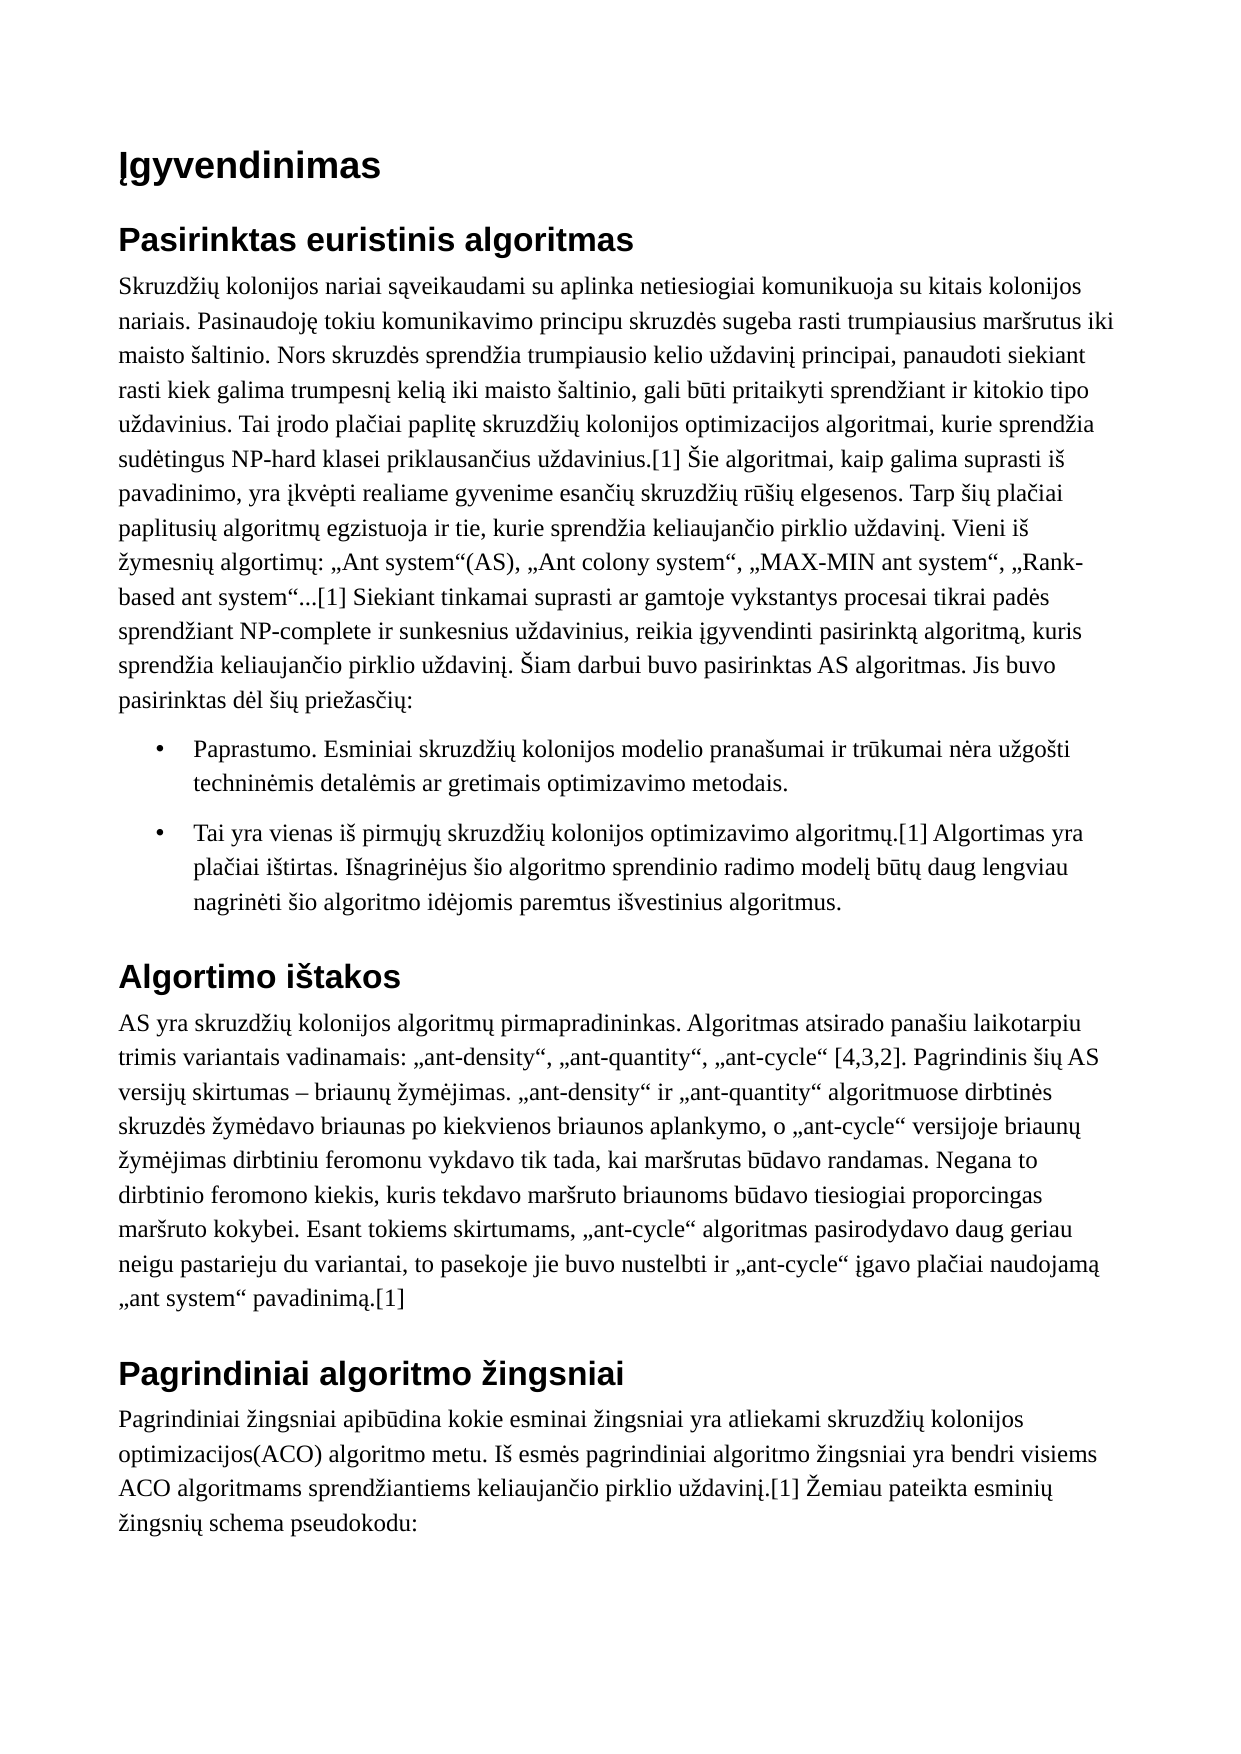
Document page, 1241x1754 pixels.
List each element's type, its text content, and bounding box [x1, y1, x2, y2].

subtitle Pagrindiniai algoritmo žingsniai [118, 1353, 1122, 1392]
text AS yra skruzdžių kolonijos algoritmų pirmapradininkas. Algoritmas atsirado panašiu laikotarpiu trimis variantais vadinamais: „ant-density“, „ant-quantity“, „ant-cycle“ [4,3,2]. Pagrindinis šių AS versijų skirtumas – briaunų žymėjimas. „ant-density“ ir „ant-quantity“ algoritmuose dirbtinės skruzdės žymėdavo briaunas po kiekvienos briaunos aplankymo, o „ant-cycle“ versijoje briaunų žymėjimas dirbtiniu feromonu vykdavo tik tada, kai maršrutas būdavo randamas. Negana to dirbtinio feromono kiekis, kuris tekdavo maršruto briaunoms būdavo tiesiogiai proporcingas maršruto kokybei. Esant tokiems skirtumams, „ant-cycle“ algoritmas pasirodydavo daug geriau neigu pastarieju du variantai, to pasekoje jie buvo nustelbti ir „ant-cycle“ įgavo plačiai naudojamą „ant system“ pavadinimą.[1] [118, 1008, 1122, 1312]
list Paprastumo. Esminiai skruzdžių kolonijos modelio pranašumai ir trūkumai nėra užgošti techninėmis detalėmis ar gretimais optimizavimo metodais. [156, 734, 1122, 797]
list Tai yra vienas iš pirmųjų skruzdžių kolonijos optimizavimo algoritmų.[1] Algortimas yra plačiai ištirtas. Išnagrinėjus šio algoritmo sprendinio radimo modelį būtų daug lengviau nagrinėti šio algoritmo idėjomis paremtus išvestinius algoritmus. [156, 818, 1122, 915]
text Pagrindiniai žingsniai apibūdina kokie esminai žingsniai yra atliekami skruzdžių kolonijos optimizacijos(ACO) algoritmo metu. Iš esmės pagrindiniai algoritmo žingsniai yra bendri visiems ACO algoritmams sprendžiantiems keliaujančio pirklio uždavinį.[1] Žemiau pateikta esminių žingsnių schema pseudokodu: [118, 1404, 1122, 1537]
subtitle Algortimo ištakos [118, 956, 1122, 995]
subtitle Įgyvendinimas [118, 143, 1122, 187]
subtitle Pasirinktas euristinis algoritmas [118, 220, 1122, 259]
text Skruzdžių kolonijos nariai sąveikaudami su aplinka netiesiogiai komunikuoja su kitais kolonijos nariais. Pasinaudoję tokiu komunikavimo principu skruzdės sugeba rasti trumpiausius maršrutus iki maisto šaltinio. Nors skruzdės sprendžia trumpiausio kelio uždavinį principai, panaudoti siekiant rasti kiek galima trumpesnį kelią iki maisto šaltinio, gali būti pritaikyti sprendžiant ir kitokio tipo uždavinius. Tai įrodo plačiai paplitę skruzdžių kolonijos optimizacijos algoritmai, kurie sprendžia sudėtingus NP-hard klasei priklausančius uždavinius.[1] Šie algoritmai, kaip galima suprasti iš pavadinimo, yra įkvėpti realiame gyvenime esančių skruzdžių rūšių elgesenos. Tarp šių plačiai paplitusių algoritmų egzistuoja ir tie, kurie sprendžia keliaujančio pirklio uždavinį. Vieni iš žymesnių algortimų: „Ant system“(AS), „Ant colony system“, „MAX-MIN ant system“, „Rank-based ant system“...[1] Siekiant tinkamai suprasti ar gamtoje vykstantys procesai tikrai padės sprendžiant NP-complete ir sunkesnius uždavinius, reikia įgyvendinti pasirinktą algoritmą, kuris sprendžia keliaujančio pirklio uždavinį. Šiam darbui buvo pasirinktas AS algoritmas. Jis buvo pasirinktas dėl šių priežasčių: [118, 271, 1122, 714]
